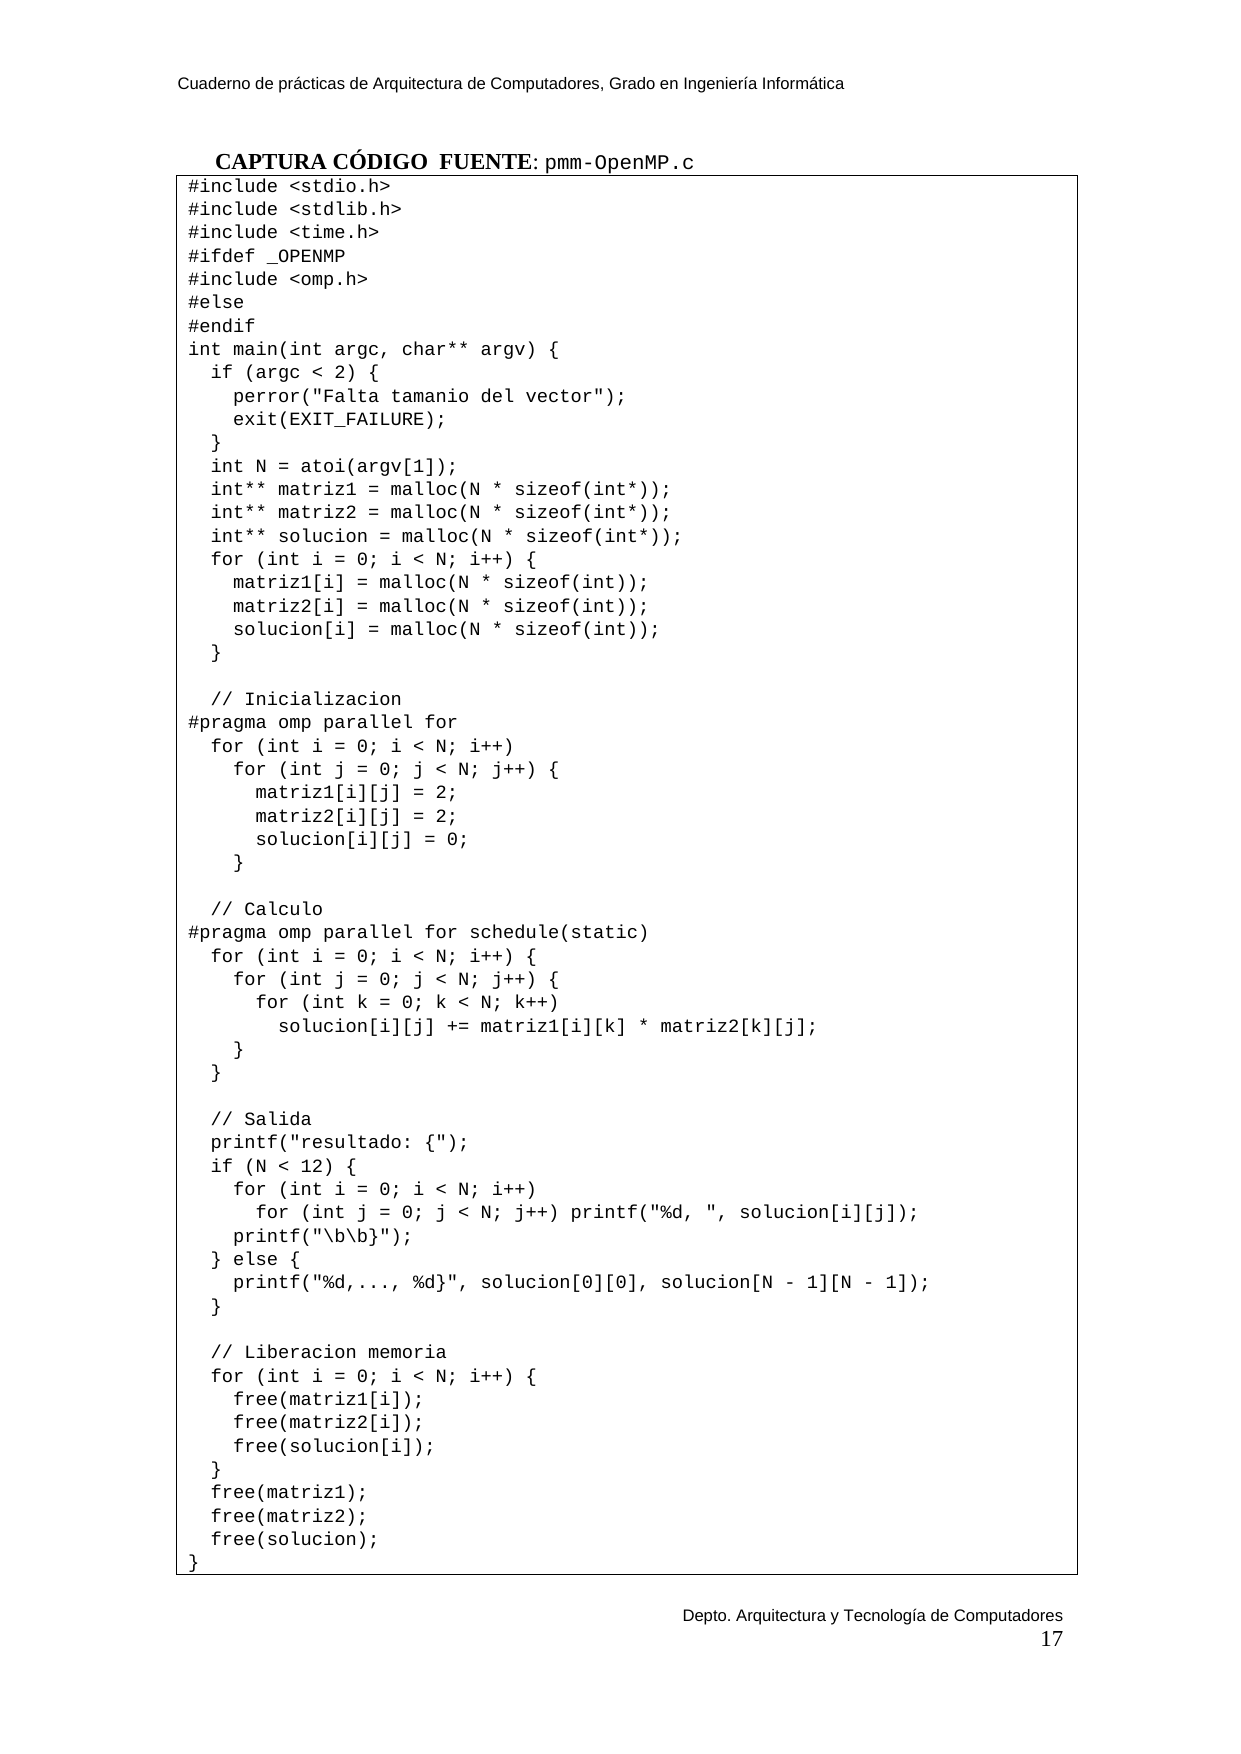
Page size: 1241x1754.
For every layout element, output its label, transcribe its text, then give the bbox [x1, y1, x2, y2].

table_header #include <stdio.h> #include <stdlib.h> #include <time.h> #ifdef _OPENMP #include <omp.h> #else #endif int main(int argc, char** argv) { if (argc < 2) { perror("Falta tamanio del vector"); exit(EXIT_FAILURE); } int N = atoi(argv[1]); int** matriz1 = malloc(N * sizeof(int*)); int** matriz2 = malloc(N * sizeof(int*)); int** solucion = malloc(N * sizeof(int*)); for (int i = 0; i < N; i++) { matriz1[i] = malloc(N * sizeof(int)); matriz2[i] = malloc(N * sizeof(int)); solucion[i] = malloc(N * sizeof(int)); } // Inicializacion #pragma omp parallel for for (int i = 0; i < N; i++) for (int j = 0; j < N; j++) { matriz1[i][j] = 2; matriz2[i][j] = 2; solucion[i][j] = 0; } // Calculo #pragma omp parallel for schedule(static) for (int i = 0; i < N; i++) { for (int j = 0; j < N; j++) { for (int k = 0; k < N; k++) solucion[i][j] += matriz1[i][k] * matriz2[k][j]; } } // Salida printf("resultado: {"); if (N < 12) { for (int i = 0; i < N; i++) for (int j = 0; j < N; j++) printf("%d, ", solucion[i][j]); printf("\b\b}"); } else { printf("%d,..., %d}", solucion[0][0], solucion[N - 1][N - 1]); } // Liberacion memoria for (int i = 0; i < N; i++) { free(matriz1[i]); free(matriz2[i]); free(solucion[i]); } free(matriz1); free(matriz2); free(solucion); } [177, 176, 1077, 1574]
text CAPTURA CÓDIGO FUENTE: pmm-OpenMP.c [215, 148, 1063, 175]
